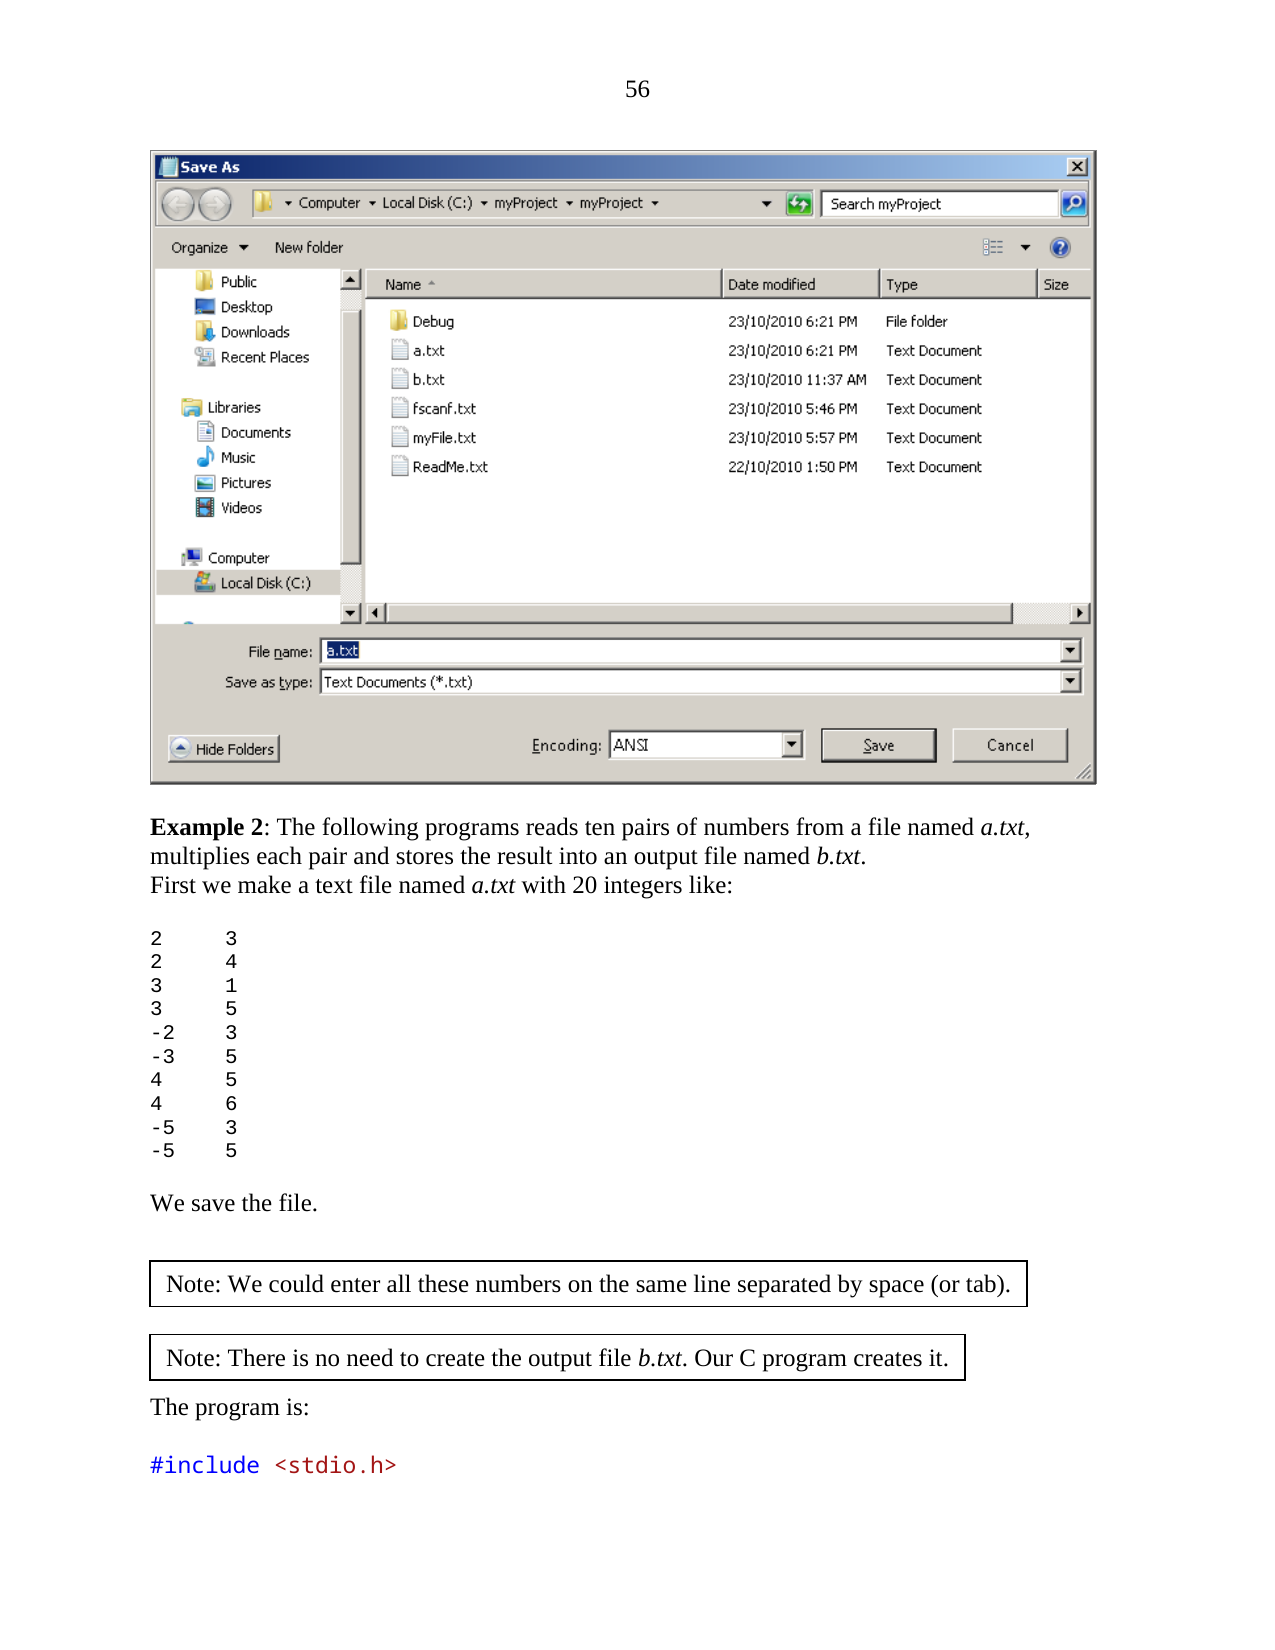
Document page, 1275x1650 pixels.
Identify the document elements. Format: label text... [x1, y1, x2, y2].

subtitle 3 1 [150, 975, 1125, 998]
subtitle -3 5 [150, 1046, 1125, 1069]
subtitle Note: There is no need to create the output file b.txt. Our C program creates it. [166, 1343, 949, 1372]
subtitle -5 3 [150, 1117, 1125, 1140]
subtitle First we make a text file named a.txt with 20 integers like: [150, 870, 1125, 899]
subtitle -5 5 [150, 1140, 1125, 1164]
subtitle 3 5 [150, 998, 1125, 1022]
subtitle -2 3 [150, 1022, 1125, 1046]
subtitle 2 4 [150, 951, 1125, 975]
subtitle Example 2: The following programs reads ten pairs of numbers from a file named a.txt, multiplies each pair and stores the result into an output file named b.txt. [150, 812, 1125, 870]
subtitle 4 5 [150, 1069, 1125, 1093]
subtitle 4 6 [150, 1093, 1125, 1117]
picture [151, 151, 1096, 784]
subtitle 2 3 [150, 927, 1125, 951]
subtitle #include <stdio.h> [150, 1449, 1125, 1481]
subtitle Note: We could enter all these numbers on the same line separated by space (or tab). [166, 1269, 1011, 1298]
subtitle We save the file. [150, 1188, 1125, 1216]
subtitle The program is: [150, 1392, 1125, 1421]
